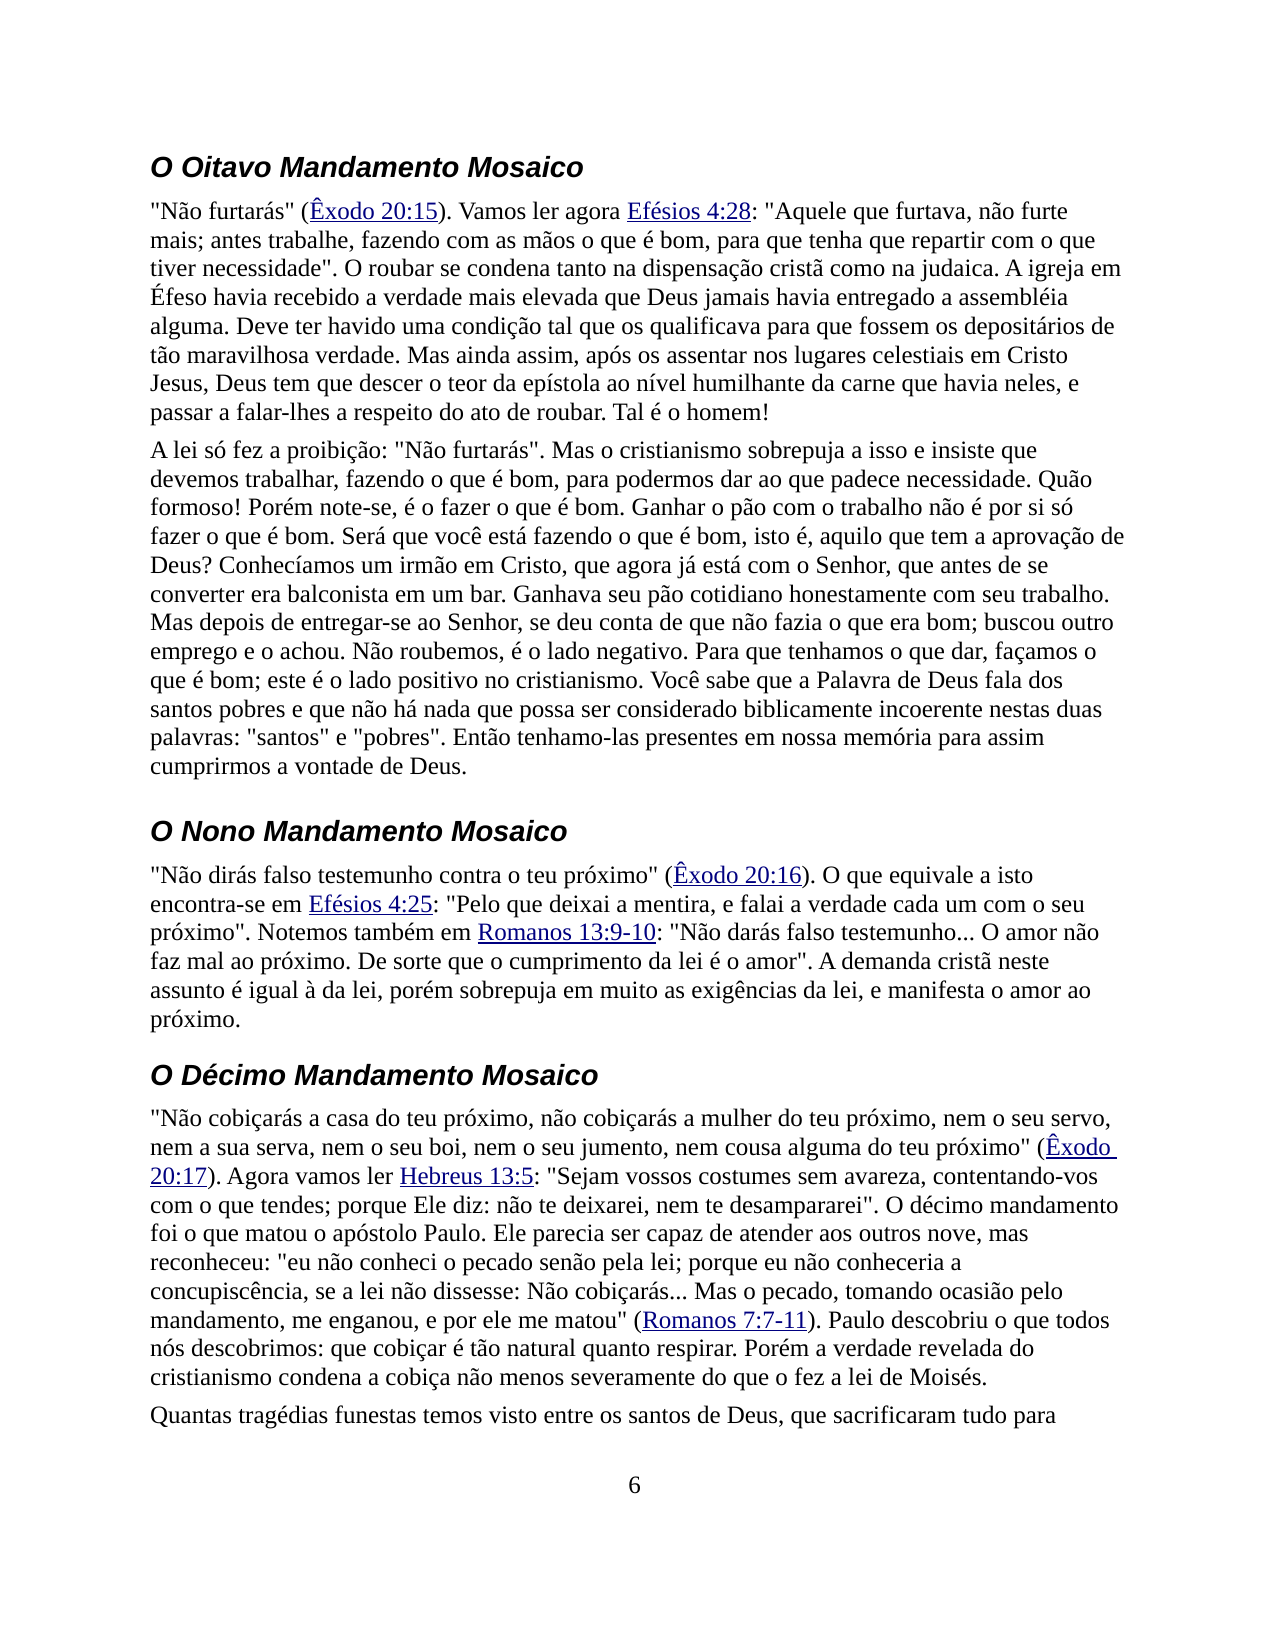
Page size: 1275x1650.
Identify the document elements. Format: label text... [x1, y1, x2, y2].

subtitle O Nono Mandamento Mosaico [150, 814, 1125, 847]
subtitle O Décimo Mandamento Mosaico [150, 1057, 1125, 1091]
text "Não furtarás" (Êxodo 20:15). Vamos ler agora Efésios 4:28: "Aquele que furtava, não furte mais; antes trabalhe, fazendo com as mãos o que é bom, para que tenha que repartir com o que tiver necessidade". O roubar se condena tanto na dispensação cristã como na judaica. A igreja em Éfeso havia recebido a verdade mais elevada que Deus jamais havia entregado a assembléia alguma. Deve ter havido uma condição tal que os qualificava para que fossem os depositários de tão maravilhosa verdade. Mas ainda assim, após os assentar nos lugares celestiais em Cristo Jesus, Deus tem que descer o teor da epístola ao nível humilhante da carne que havia neles, e passar a falar-lhes a respeito do ato de roubar. Tal é o homem! [150, 196, 1125, 426]
text "Não dirás falso testemunho contra o teu próximo" (Êxodo 20:16). O que equivale a isto encontra-se em Efésios 4:25: "Pelo que deixai a mentira, e falai a verdade cada um com o seu próximo". Notemos também em Romanos 13:9-10: "Não darás falso testemunho... O amor não faz mal ao próximo. De sorte que o cumprimento da lei é o amor". A demanda cristã neste assunto é igual à da lei, porém sobrepuja em muito as exigências da lei, e manifesta o amor ao próximo. [150, 860, 1125, 1032]
text "Não cobiçarás a casa do teu próximo, não cobiçarás a mulher do teu próximo, nem o seu servo, nem a sua serva, nem o seu boi, nem o seu jumento, nem cousa alguma do teu próximo" (Êxodo 20:17). Agora vamos ler Hebreus 13:5: "Sejam vossos costumes sem avareza, contentando-vos com o que tendes; porque Ele diz: não te deixarei, nem te desampararei". O décimo mandamento foi o que matou o apóstolo Paulo. Ele parecia ser capaz de atender aos outros nove, mas reconheceu: "eu não conheci o pecado senão pela lei; porque eu não conheceria a concupiscência, se a lei não dissesse: Não cobiçarás... Mas o pecado, tomando ocasião pelo mandamento, me enganou, e por ele me matou" (Romanos 7:7-11). Paulo descobriu o que todos nós descobrimos: que cobiçar é tão natural quanto respirar. Porém a verdade revelada do cristianismo condena a cobiça não menos severamente do que o fez a lei de Moisés. [150, 1103, 1125, 1391]
text Quantas tragédias funestas temos visto entre os santos de Deus, que sacrificaram tudo para [150, 1400, 1125, 1429]
text A lei só fez a proibição: "Não furtarás". Mas o cristianismo sobrepuja a isso e insiste que devemos trabalhar, fazendo o que é bom, para podermos dar ao que padece necessidade. Quão formoso! Porém note-se, é o fazer o que é bom. Ganhar o pão com o trabalho não é por si só fazer o que é bom. Será que você está fazendo o que é bom, isto é, aquilo que tem a aprovação de Deus? Conhecíamos um irmão em Cristo, que agora já está com o Senhor, que antes de se converter era balconista em um bar. Ganhava seu pão cotidiano honestamente com seu trabalho. Mas depois de entregar-se ao Senhor, se deu conta de que não fazia o que era bom; buscou outro emprego e o achou. Não roubemos, é o lado negativo. Para que tenhamos o que dar, façamos o que é bom; este é o lado positivo no cristianismo. Você sabe que a Palavra de Deus fala dos santos pobres e que não há nada que possa ser considerado biblicamente incoerente nestas duas palavras: "santos" e "pobres". Então tenhamo-las presentes em nossa memória para assim cumprirmos a vontade de Deus. [150, 435, 1125, 780]
subtitle O Oitavo Mandamento Mosaico [150, 150, 1125, 183]
